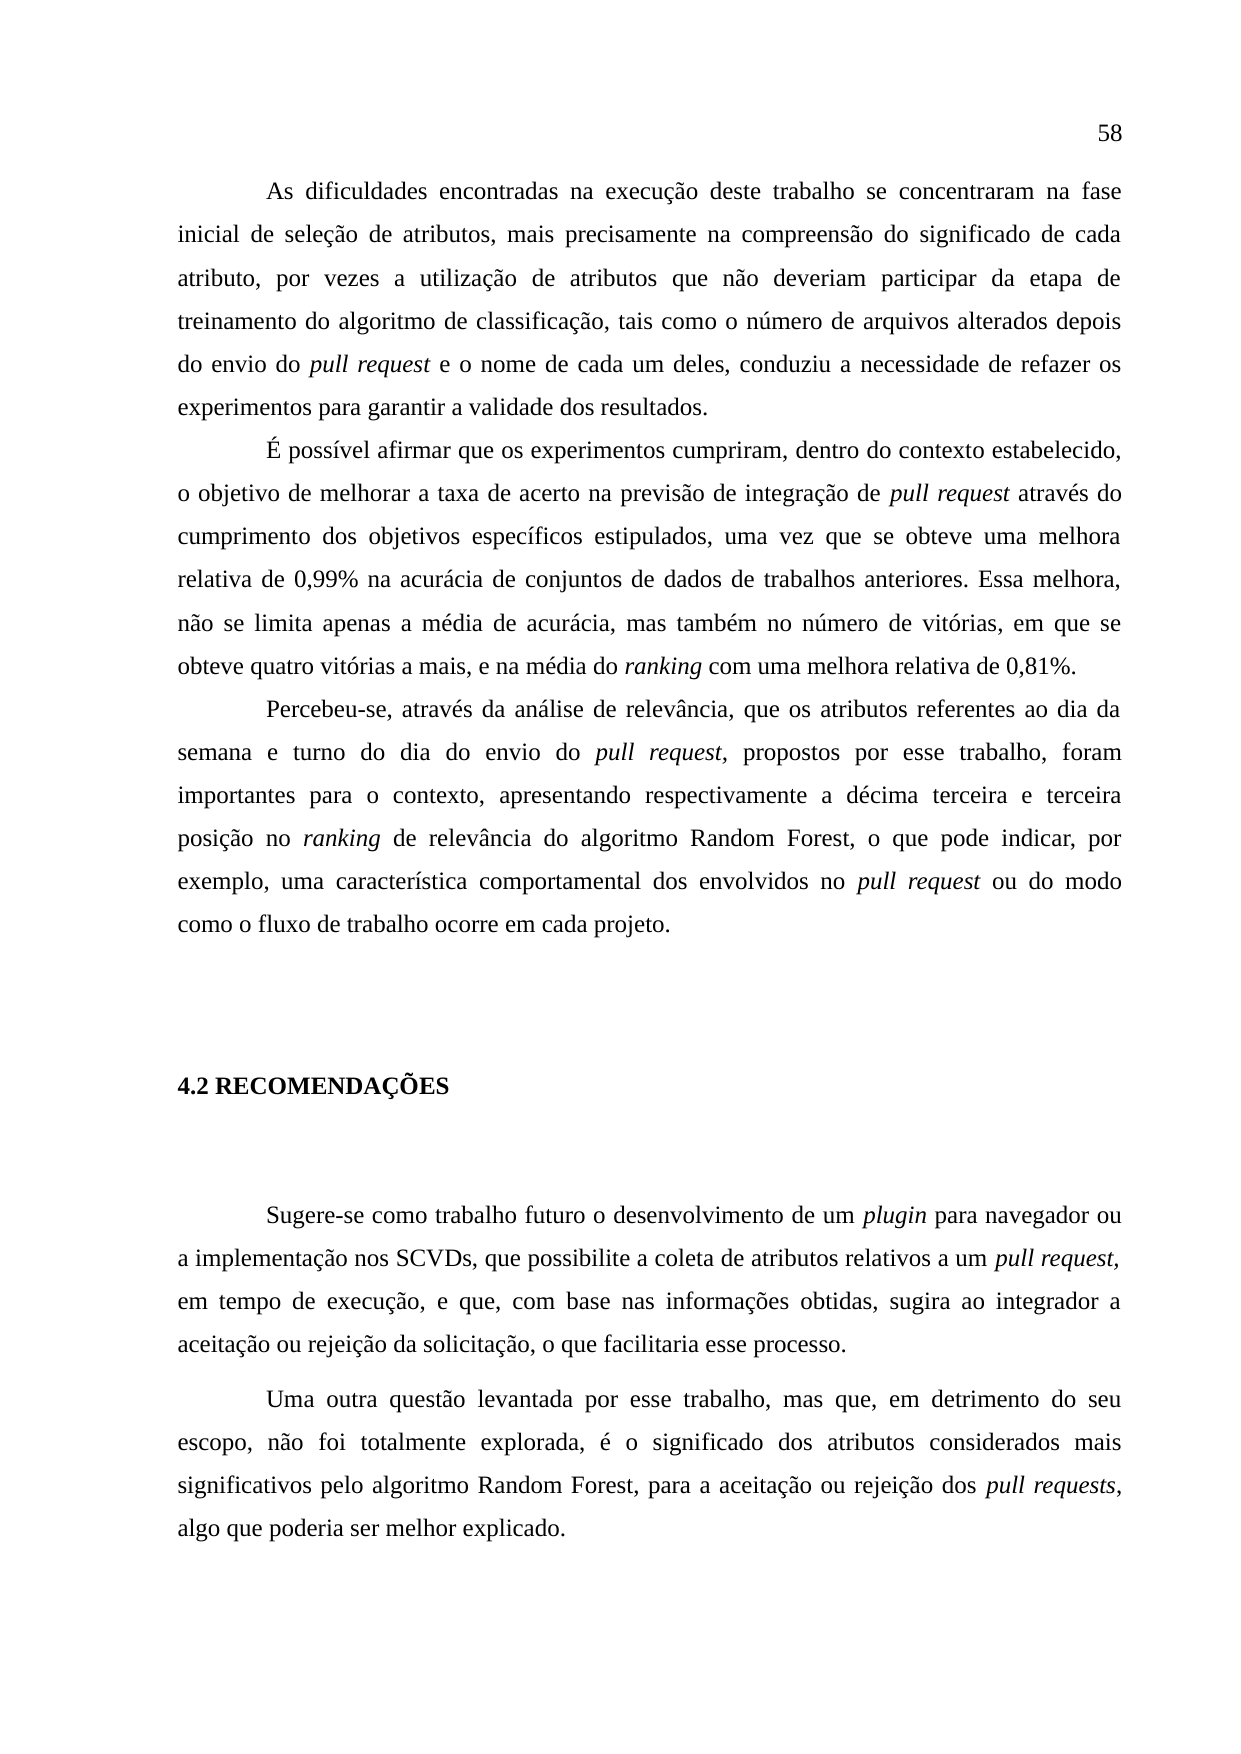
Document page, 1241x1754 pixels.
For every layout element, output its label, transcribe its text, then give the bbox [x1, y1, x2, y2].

text Percebeu-se, através da análise de relevância, que os atributos referentes ao dia da semana e turno do dia do envio do pull request, propostos por esse trabalho, foram importantes para o contexto, apresentando respectivamente a décima terceira e terceira posição no ranking de relevância do algoritmo Random Forest, o que pode indicar, por exemplo, uma característica comportamental dos envolvidos no pull request ou do modo como o fluxo de trabalho ocorre em cada projeto. [177, 694, 1122, 938]
text 4.2 RECOMENDAÇÕES [177, 1071, 1122, 1099]
text Uma outra questão levantada por esse trabalho, mas que, em detrimento do seu escopo, não foi totalmente explorada, é o significado dos atributos considerados mais significativos pelo algoritmo Random Forest, para a aceitação ou rejeição dos pull requests, algo que poderia ser melhor explicado. [177, 1384, 1122, 1542]
text Sugere-se como trabalho futuro o desenvolvimento de um plugin para navegador ou a implementação nos SCVDs, que possibilite a coleta de atributos relativos a um pull request, em tempo de execução, e que, com base nas informações obtidas, sugira ao integrador a aceitação ou rejeição da solicitação, o que facilitaria esse processo. [177, 1200, 1122, 1358]
text As dificuldades encontradas na execução deste trabalho se concentraram na fase inicial de seleção de atributos, mais precisamente na compreensão do significado de cada atributo, por vezes a utilização de atributos que não deveriam participar da etapa de treinamento do algoritmo de classificação, tais como o número de arquivos alterados depois do envio do pull request e o nome de cada um deles, conduziu a necessidade de refazer os experimentos para garantir a validade dos resultados. [177, 176, 1122, 421]
text É possível afirmar que os experimentos cumpriram, dentro do contexto estabelecido, o objetivo de melhorar a taxa de acerto na previsão de integração de pull request através do cumprimento dos objetivos específicos estipulados, uma vez que se obteve uma melhora relativa de 0,99% na acurácia de conjuntos de dados de trabalhos anteriores. Essa melhora, não se limita apenas a média de acurácia, mas também no número de vitórias, em que se obteve quatro vitórias a mais, e na média do ranking com uma melhora relativa de 0,81%. [177, 435, 1122, 679]
